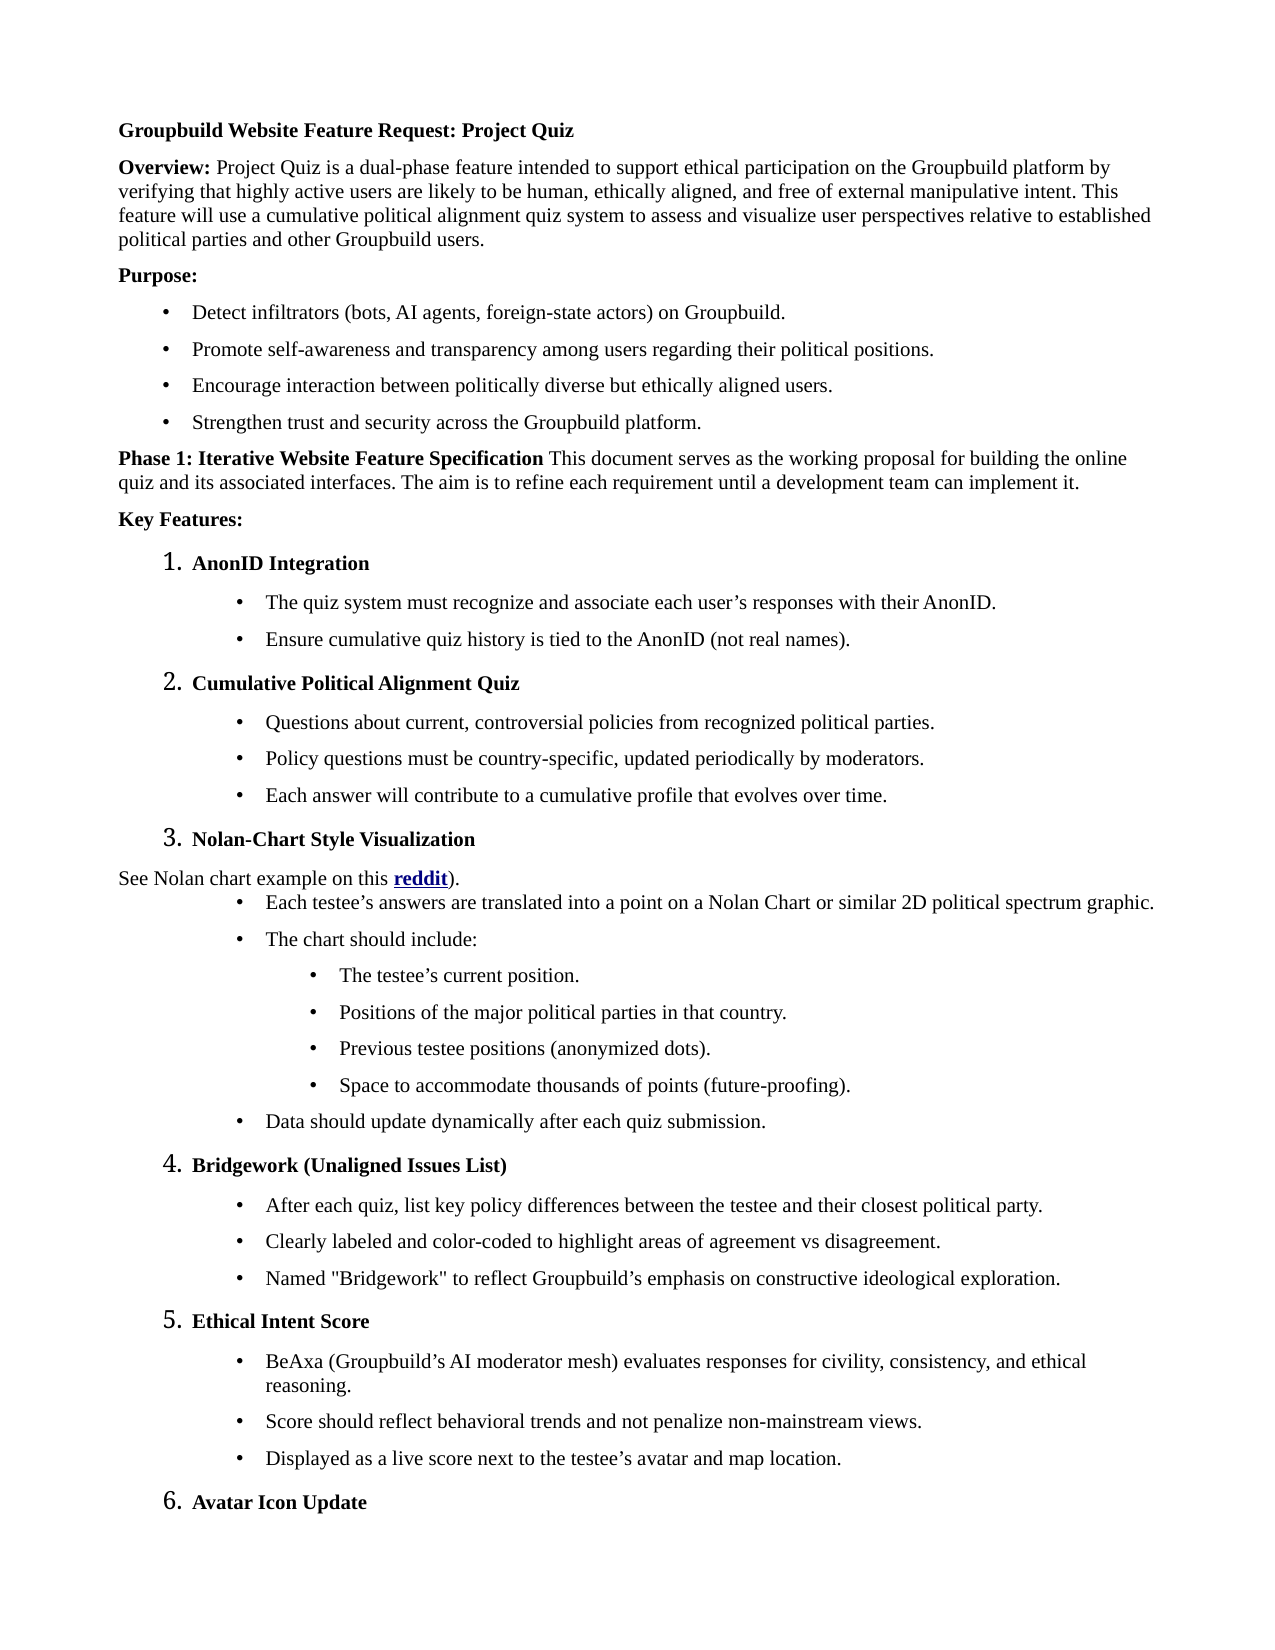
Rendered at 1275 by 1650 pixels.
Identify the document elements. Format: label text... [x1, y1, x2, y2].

list Each answer will contribute to a cumulative profile that evolves over time. [236, 783, 1157, 807]
text Key Features: [118, 507, 1157, 531]
text Phase 1: Iterative Website Feature Specification This document serves as the working proposal for building the online quiz and its associated interfaces. The aim is to refine each requirement until a development team can implement it. [118, 446, 1157, 494]
list After each quiz, list key policy differences between the testee and their closest political party. [236, 1192, 1157, 1217]
list Previous testee positions (anonymized dots). [309, 1036, 1157, 1060]
list Displayed as a live score next to the testee’s avatar and map location. [236, 1446, 1157, 1470]
list Ensure cumulative quiz history is tied to the AnonID (not real names). [236, 627, 1157, 651]
list AnonID Integration [162, 543, 1157, 577]
list Encourage interaction between politically diverse but ethically aligned users. [162, 373, 1157, 397]
list Data should update dynamically after each quiz submission. [236, 1109, 1157, 1133]
list Cumulative Political Alignment Quiz [162, 663, 1157, 697]
list Detect infiltrators (bots, AI agents, foreign-state actors) on Groupbuild. [162, 300, 1157, 324]
list The quiz system must recognize and associate each user’s responses with their AnonID. [236, 590, 1157, 614]
list Promote self-awareness and transparency among users regarding their political positions. [162, 337, 1157, 361]
list The testee’s current position. [309, 963, 1157, 987]
list Bridgework (Unaligned Issues List) [162, 1146, 1157, 1180]
text Purpose: [118, 263, 1157, 287]
list Score should reflect behavioral trends and not penalize non-mainstream views. [236, 1409, 1157, 1433]
list Space to accommodate thousands of points (future-proofing). [309, 1073, 1157, 1097]
text Overview: Project Quiz is a dual-phase feature intended to support ethical participation on the Groupbuild platform by verifying that highly active users are likely to be human, ethically aligned, and free of external manipulative intent. This feature will use a cumulative political alignment quiz system to assess and visualize user perspectives relative to established political parties and other Groupbuild users. [118, 155, 1157, 251]
list BeAxa (Groupbuild’s AI moderator mesh) evaluates responses for civility, consistency, and ethical reasoning. [236, 1349, 1157, 1397]
list The chart should include: [236, 927, 1157, 951]
list Nolan-Chart Style Visualization [162, 819, 1157, 853]
list Named "Bridgework" to reflect Groupbuild’s emphasis on constructive ideological exploration. [236, 1266, 1157, 1290]
list Clearly labeled and color-coded to highlight areas of agreement vs disagreement. [236, 1229, 1157, 1253]
list Questions about current, controversial policies from recognized political parties. [236, 710, 1157, 734]
list Each testee’s answers are translated into a point on a Nolan Chart or similar 2D political spectrum graphic. [236, 890, 1157, 914]
list Positions of the major political parties in that country. [309, 1000, 1157, 1024]
text See Nolan chart example on this reddit). [118, 866, 1157, 890]
list Avatar Icon Update [162, 1482, 1157, 1517]
text Groupbuild Website Feature Request: Project Quiz [118, 118, 1157, 142]
list Ethical Intent Score [162, 1302, 1157, 1336]
list Strengthen trust and security across the Groupbuild platform. [162, 410, 1157, 434]
list Policy questions must be country-specific, updated periodically by moderators. [236, 746, 1157, 770]
